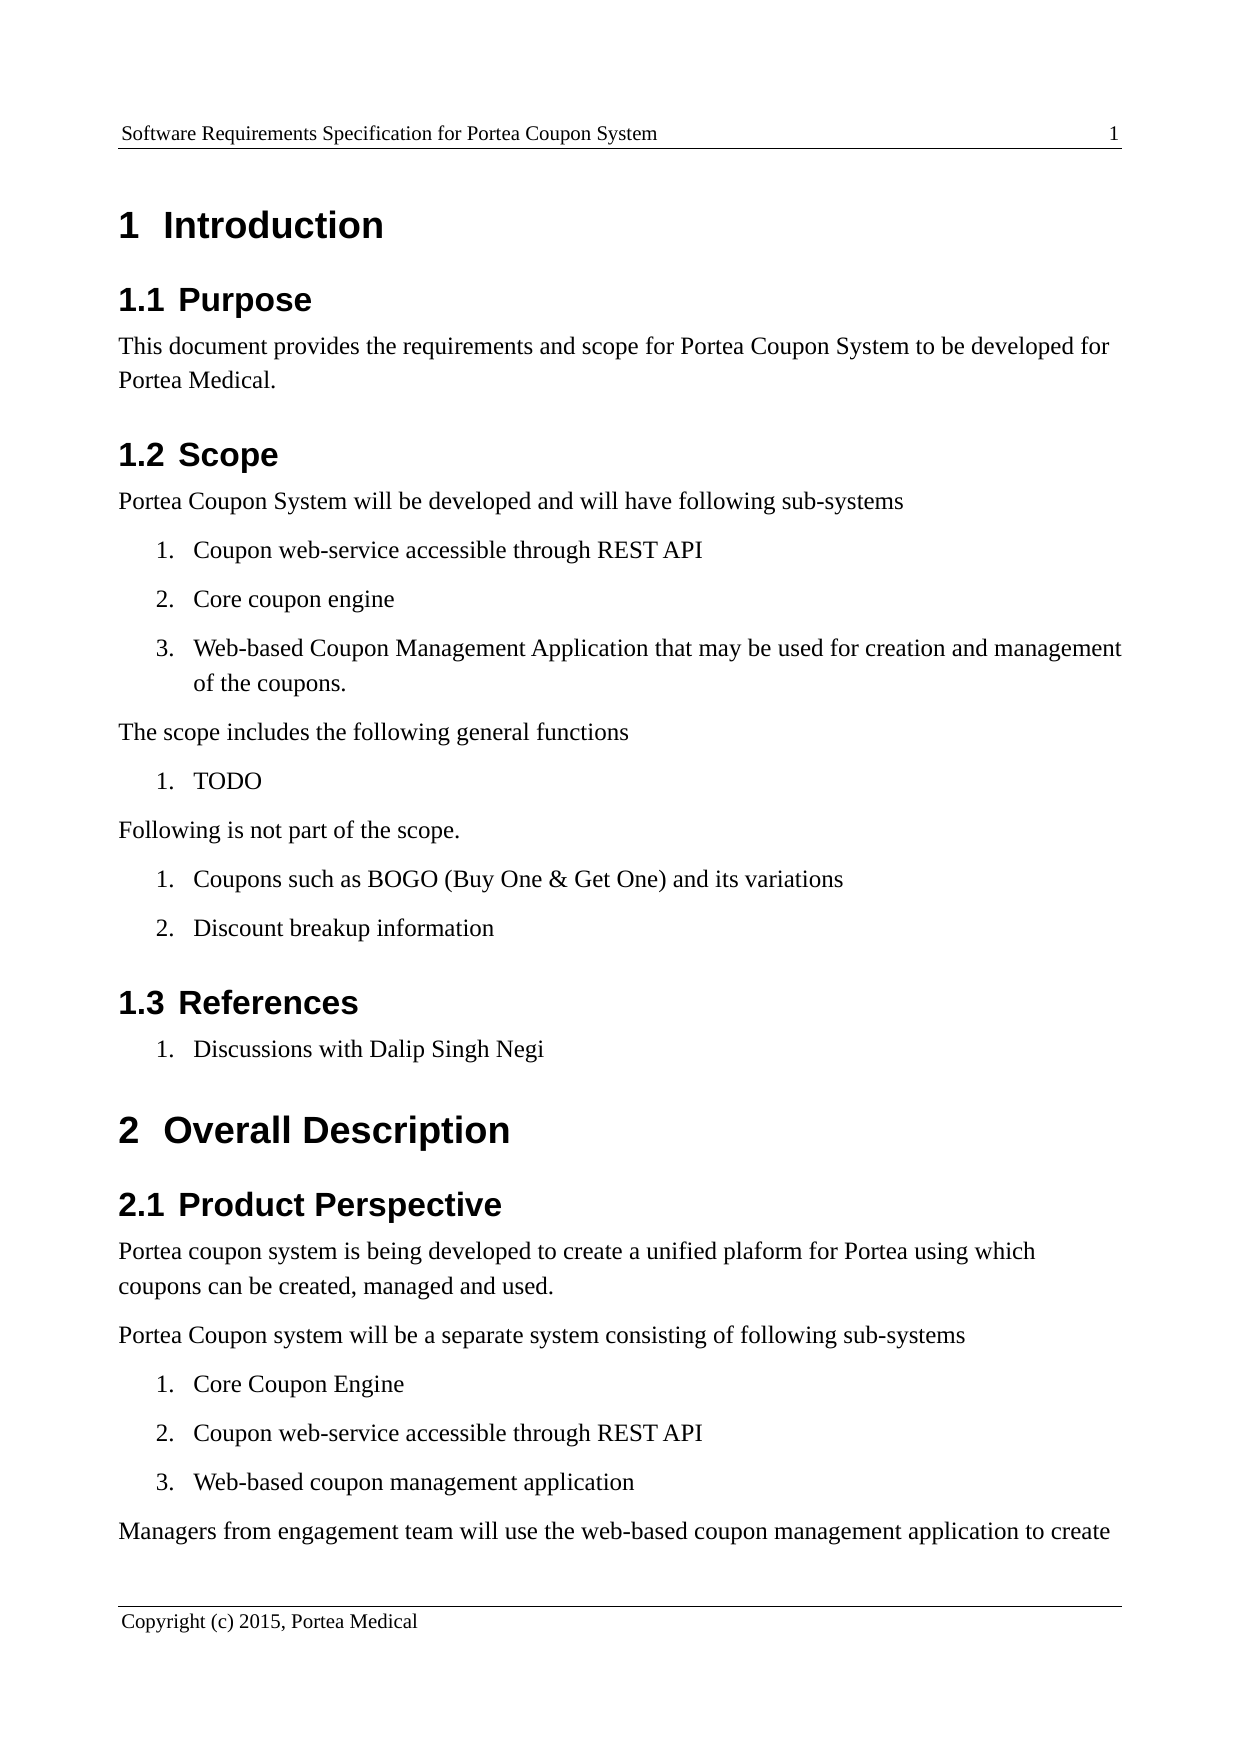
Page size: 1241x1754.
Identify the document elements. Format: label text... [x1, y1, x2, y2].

list Coupon web-service accessible through REST API [156, 1418, 1122, 1447]
list Core coupon engine [156, 584, 1122, 613]
subtitle References [118, 983, 1122, 1022]
list TODO [156, 766, 1122, 795]
text Following is not part of the scope. [118, 815, 1122, 844]
text Portea Coupon system will be a separate system consisting of following sub-systems [118, 1320, 1122, 1349]
subtitle Scope [118, 435, 1122, 474]
list Web-based coupon management application [156, 1467, 1122, 1496]
subtitle Product Perspective [118, 1185, 1122, 1224]
text Portea Coupon System will be developed and will have following sub-systems [118, 486, 1122, 515]
list Web-based Coupon Management Application that may be used for creation and management of the coupons. [156, 633, 1122, 697]
list Discussions with Dalip Singh Negi [156, 1034, 1122, 1063]
list Core Coupon Engine [156, 1369, 1122, 1398]
subtitle Overall Description [118, 1108, 1122, 1152]
list Discount breakup information [156, 913, 1122, 942]
list Coupons such as BOGO (Buy One & Get One) and its variations [156, 864, 1122, 893]
text The scope includes the following general functions [118, 717, 1122, 746]
text Managers from engagement team will use the web-based coupon management application to create [118, 1516, 1122, 1545]
list Coupon web-service accessible through REST API [156, 535, 1122, 564]
text This document provides the requirements and scope for Portea Coupon System to be developed for Portea Medical. [118, 331, 1122, 394]
subtitle Introduction [118, 203, 1122, 246]
text Portea coupon system is being developed to create a unified plaform for Portea using which coupons can be created, managed and used. [118, 1236, 1122, 1300]
subtitle Purpose [118, 279, 1122, 318]
